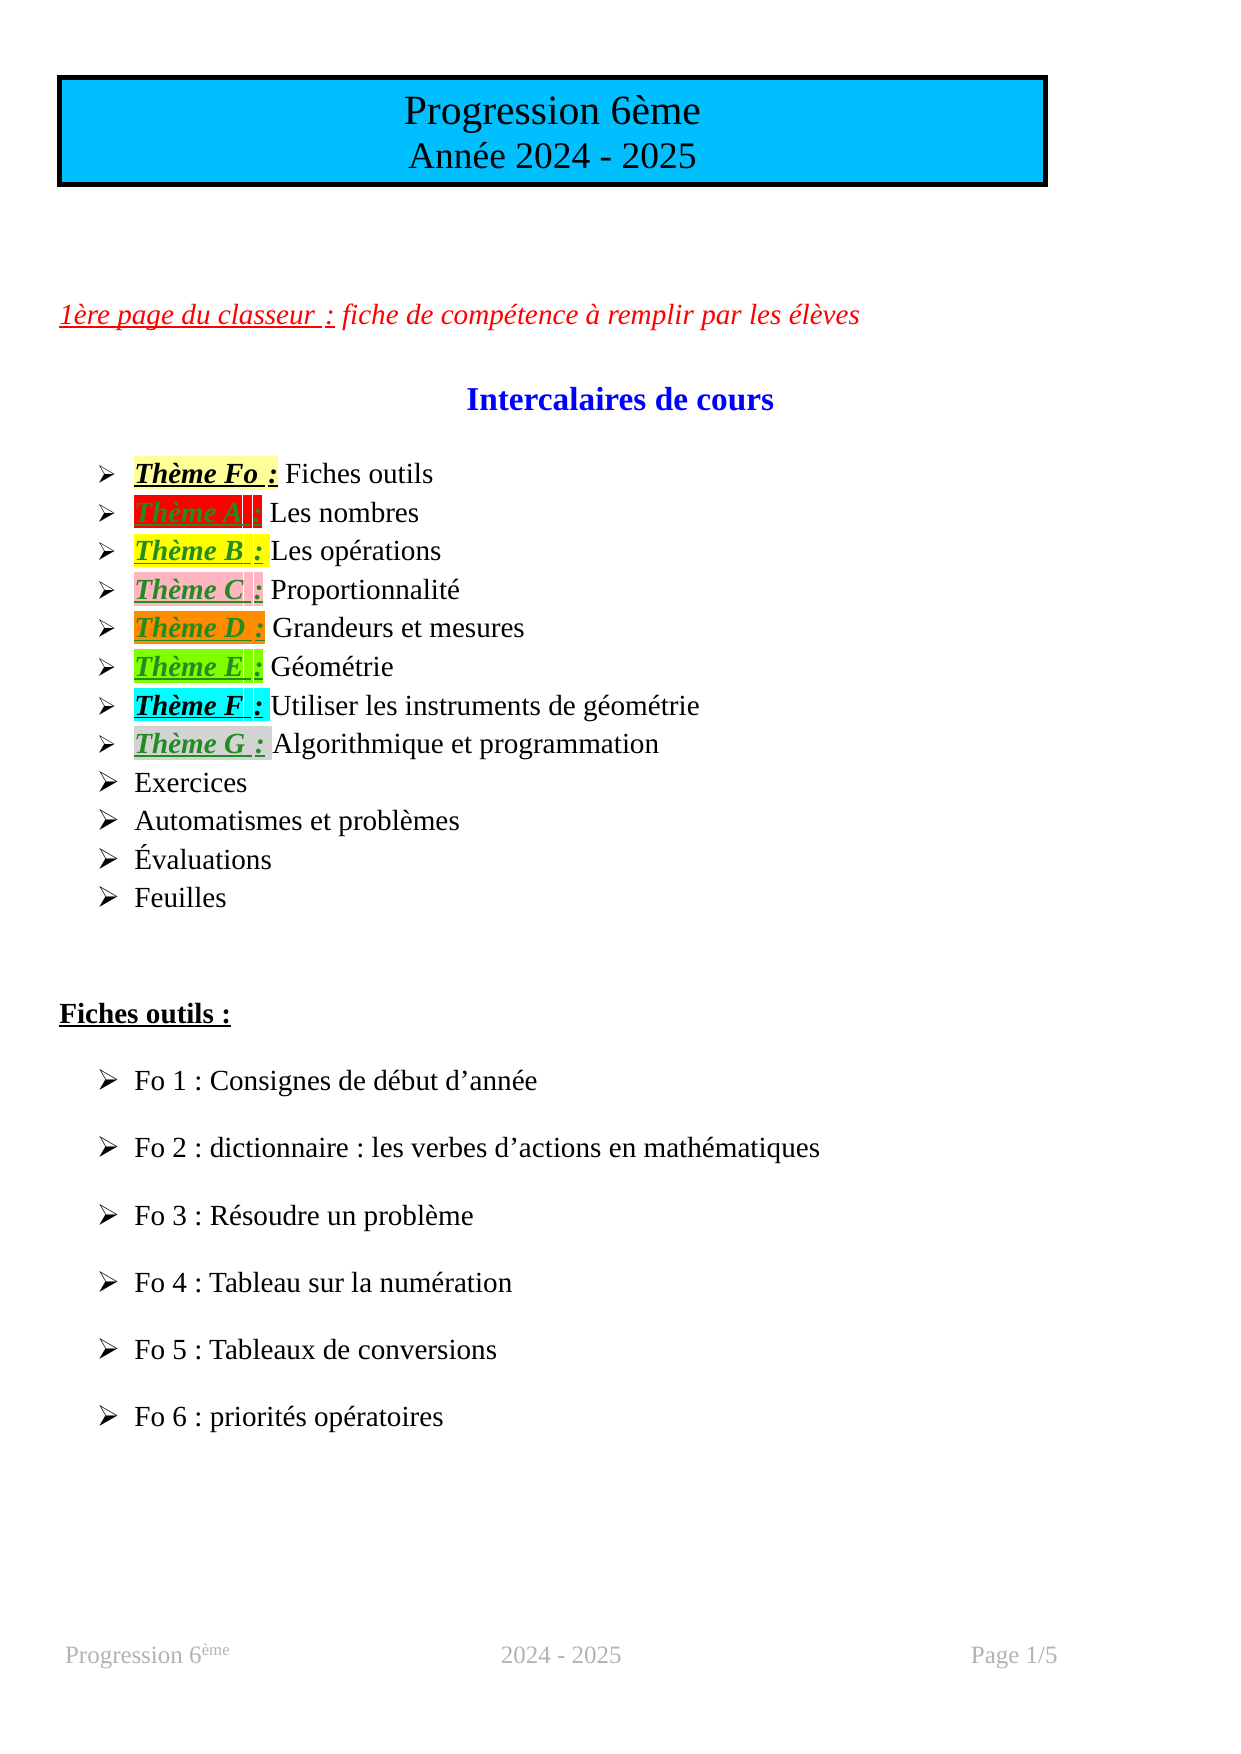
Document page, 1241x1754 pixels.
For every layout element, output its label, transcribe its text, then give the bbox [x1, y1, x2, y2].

list Thème C : Proportionnalité [97, 572, 1181, 606]
list Fo 2 : dictionnaire : les verbes d’actions en mathématiques [97, 1130, 1181, 1164]
list Thème F : Utiliser les instruments de géométrie [97, 688, 1181, 721]
list Fo 3 : Résoudre un problème [97, 1198, 1181, 1231]
list Automatismes et problèmes [97, 803, 1181, 837]
list Feuilles [97, 881, 1181, 914]
list Thème A : Les nombres [97, 495, 1181, 528]
text Intercalaires de cours [59, 380, 1181, 418]
table_header Progression 6ème Année 2024 - 2025 [62, 80, 1043, 182]
list Fo 4 : Tableau sur la numération [97, 1265, 1181, 1298]
list Thème B : Les opérations [97, 533, 1181, 567]
list Évaluations [97, 842, 1181, 876]
list Thème E : Géométrie [97, 649, 1181, 683]
list Thème G : Algorithmique et programmation [97, 726, 1181, 760]
list Fo 5 : Tableaux de conversions [97, 1332, 1181, 1366]
list Exercices [97, 765, 1181, 798]
list Fo 6 : priorités opératoires [97, 1399, 1181, 1433]
list Fo 1 : Consignes de début d’année [97, 1063, 1181, 1097]
text 1ère page du classeur : fiche de compétence à remplir par les élèves [59, 297, 1181, 331]
list Thème D : Grandeurs et mesures [97, 611, 1181, 644]
text Fiches outils : [59, 996, 1181, 1029]
list Thème Fo : Fiches outils [97, 456, 1181, 490]
